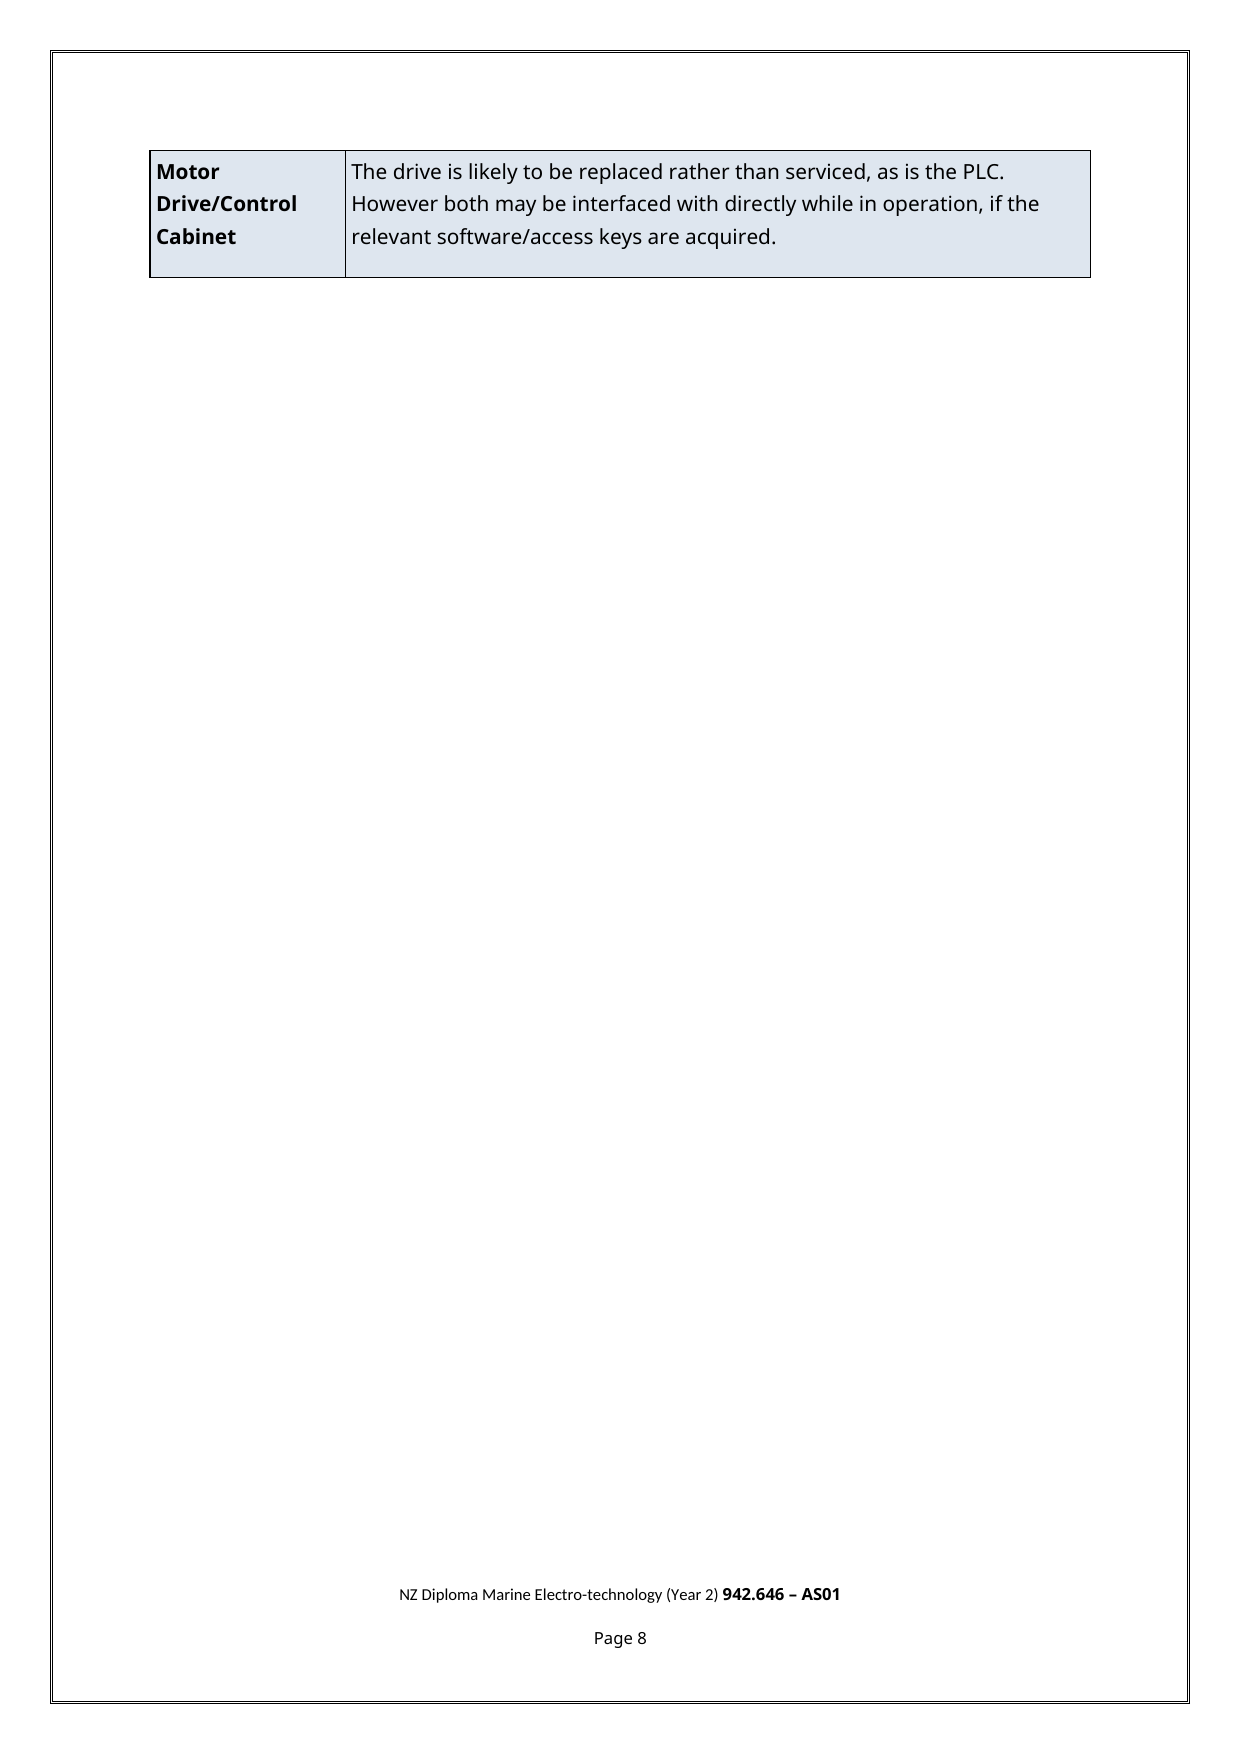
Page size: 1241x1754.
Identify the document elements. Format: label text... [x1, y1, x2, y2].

table_cell Motor Drive/Control Cabinet [151, 151, 345, 277]
table_cell The drive is likely to be replaced rather than serviced, as is the PLC. However both may be interfaced with directly while in operation, if the relevant software/access keys are acquired. [346, 151, 1090, 277]
